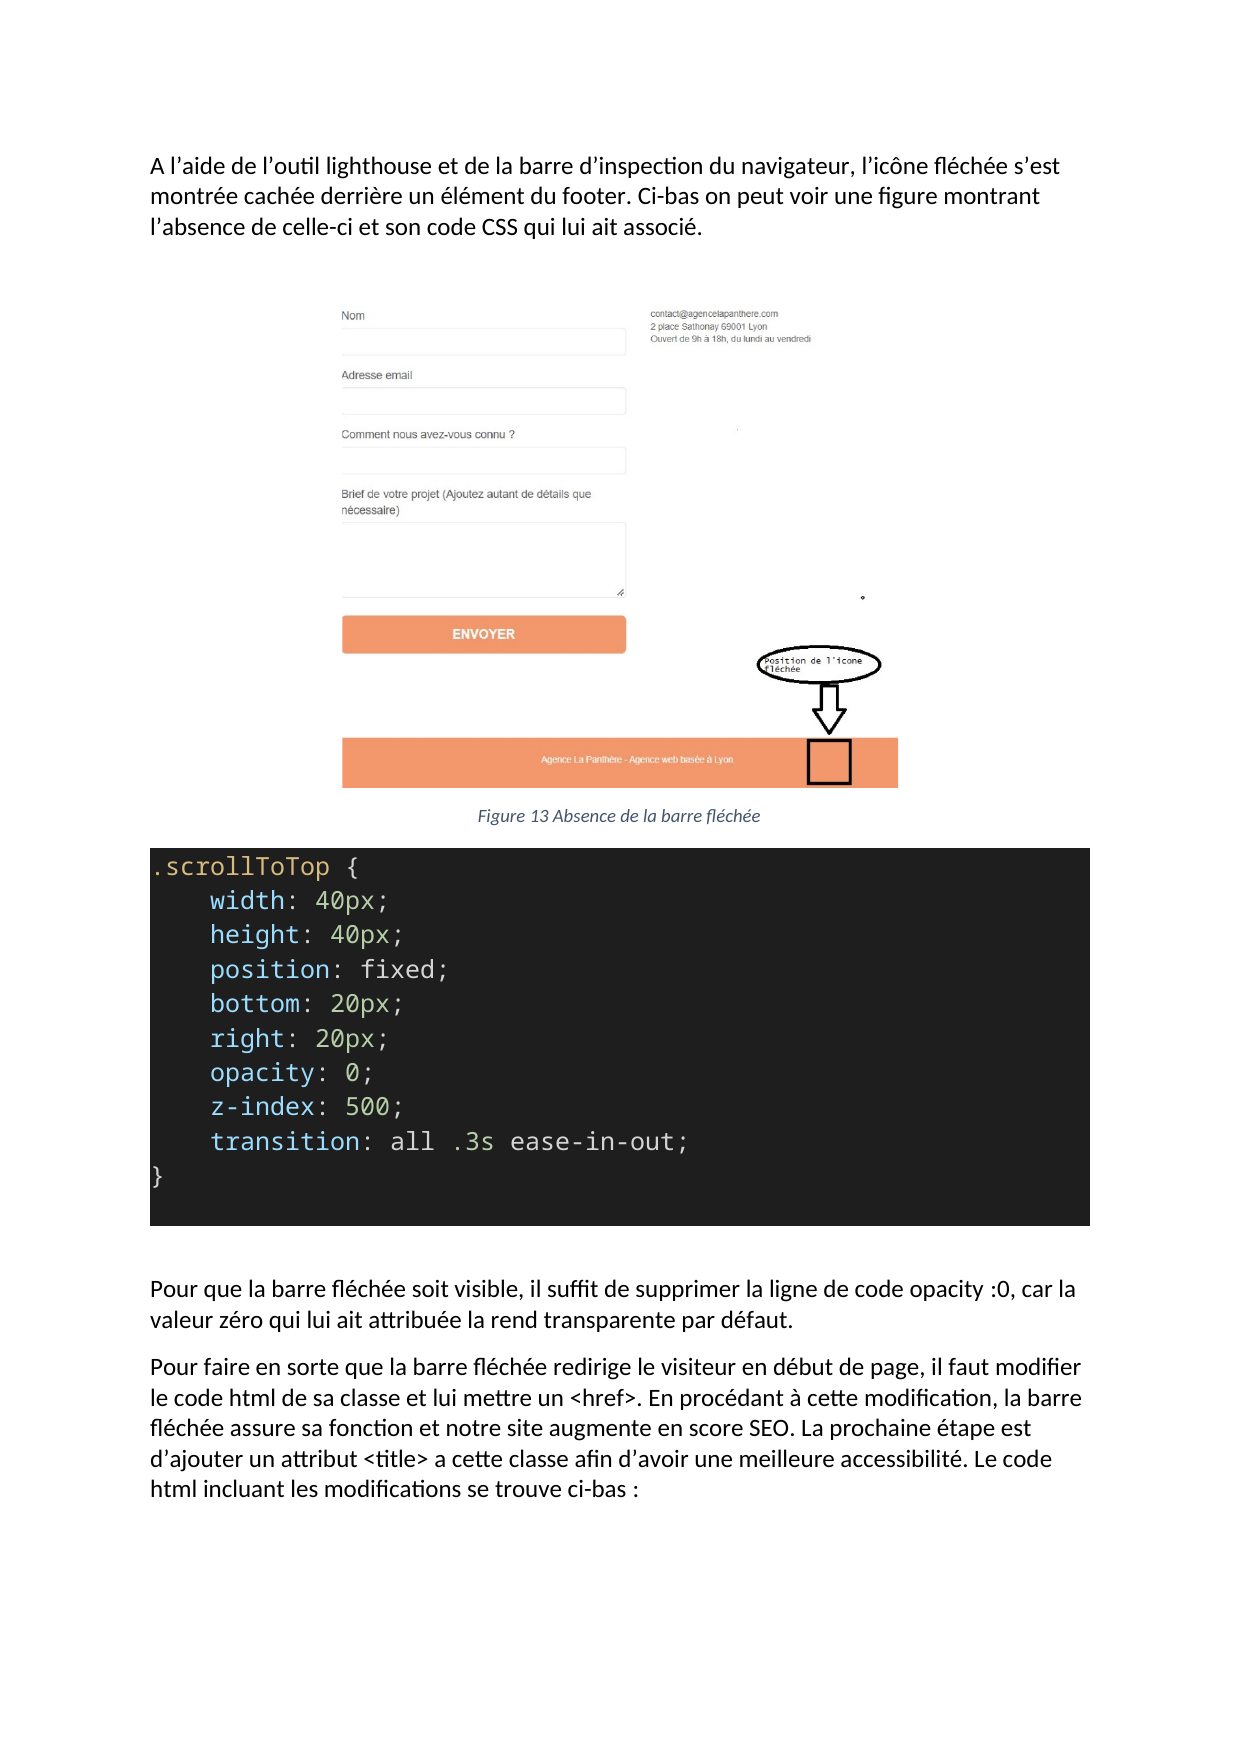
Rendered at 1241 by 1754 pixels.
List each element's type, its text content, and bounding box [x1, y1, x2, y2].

text right: 20px; [150, 1020, 1090, 1054]
text bottom: 20px; [150, 986, 1090, 1020]
text z-index: 500; [150, 1089, 1090, 1123]
text Pour que la barre fléchée soit visible, il suffit de supprimer la ligne de code opacity :0, car la valeur zéro qui lui ait attribuée la rend transparente par défaut. [150, 1273, 1090, 1334]
text transition: all .3s ease-in-out; [150, 1123, 1090, 1157]
text Figure 13 Absence de la barre fléchée [150, 804, 1090, 827]
text position: fixed; [150, 951, 1090, 986]
text Pour faire en sorte que la barre fléchée redirige le visiteur en début de page, il faut modifier le code html de sa classe et lui mettre un <href>. En procédant à cette modification, la barre fléchée assure sa fonction et notre site augmente en score SEO. La prochaine étape est d’ajouter un attribut <title> a cette classe afin d’avoir une meilleure accessibilité. Le code html incluant les modifications se trouve ci-bas : [150, 1351, 1090, 1504]
text A l’aide de l’outil lighthouse et de la barre d’inspection du navigateur, l’icône fléchée s’est montrée cachée derrière un élément du footer. Ci-bas on peut voir une figure montrant l’absence de celle-ci et son code CSS qui lui ait associé. [150, 150, 1090, 242]
text .scrollToTop { [150, 848, 1090, 882]
text opacity: 0; [150, 1054, 1090, 1089]
text } [150, 1157, 1090, 1192]
text width: 40px; [150, 882, 1090, 917]
text height: 40px; [150, 917, 1090, 951]
